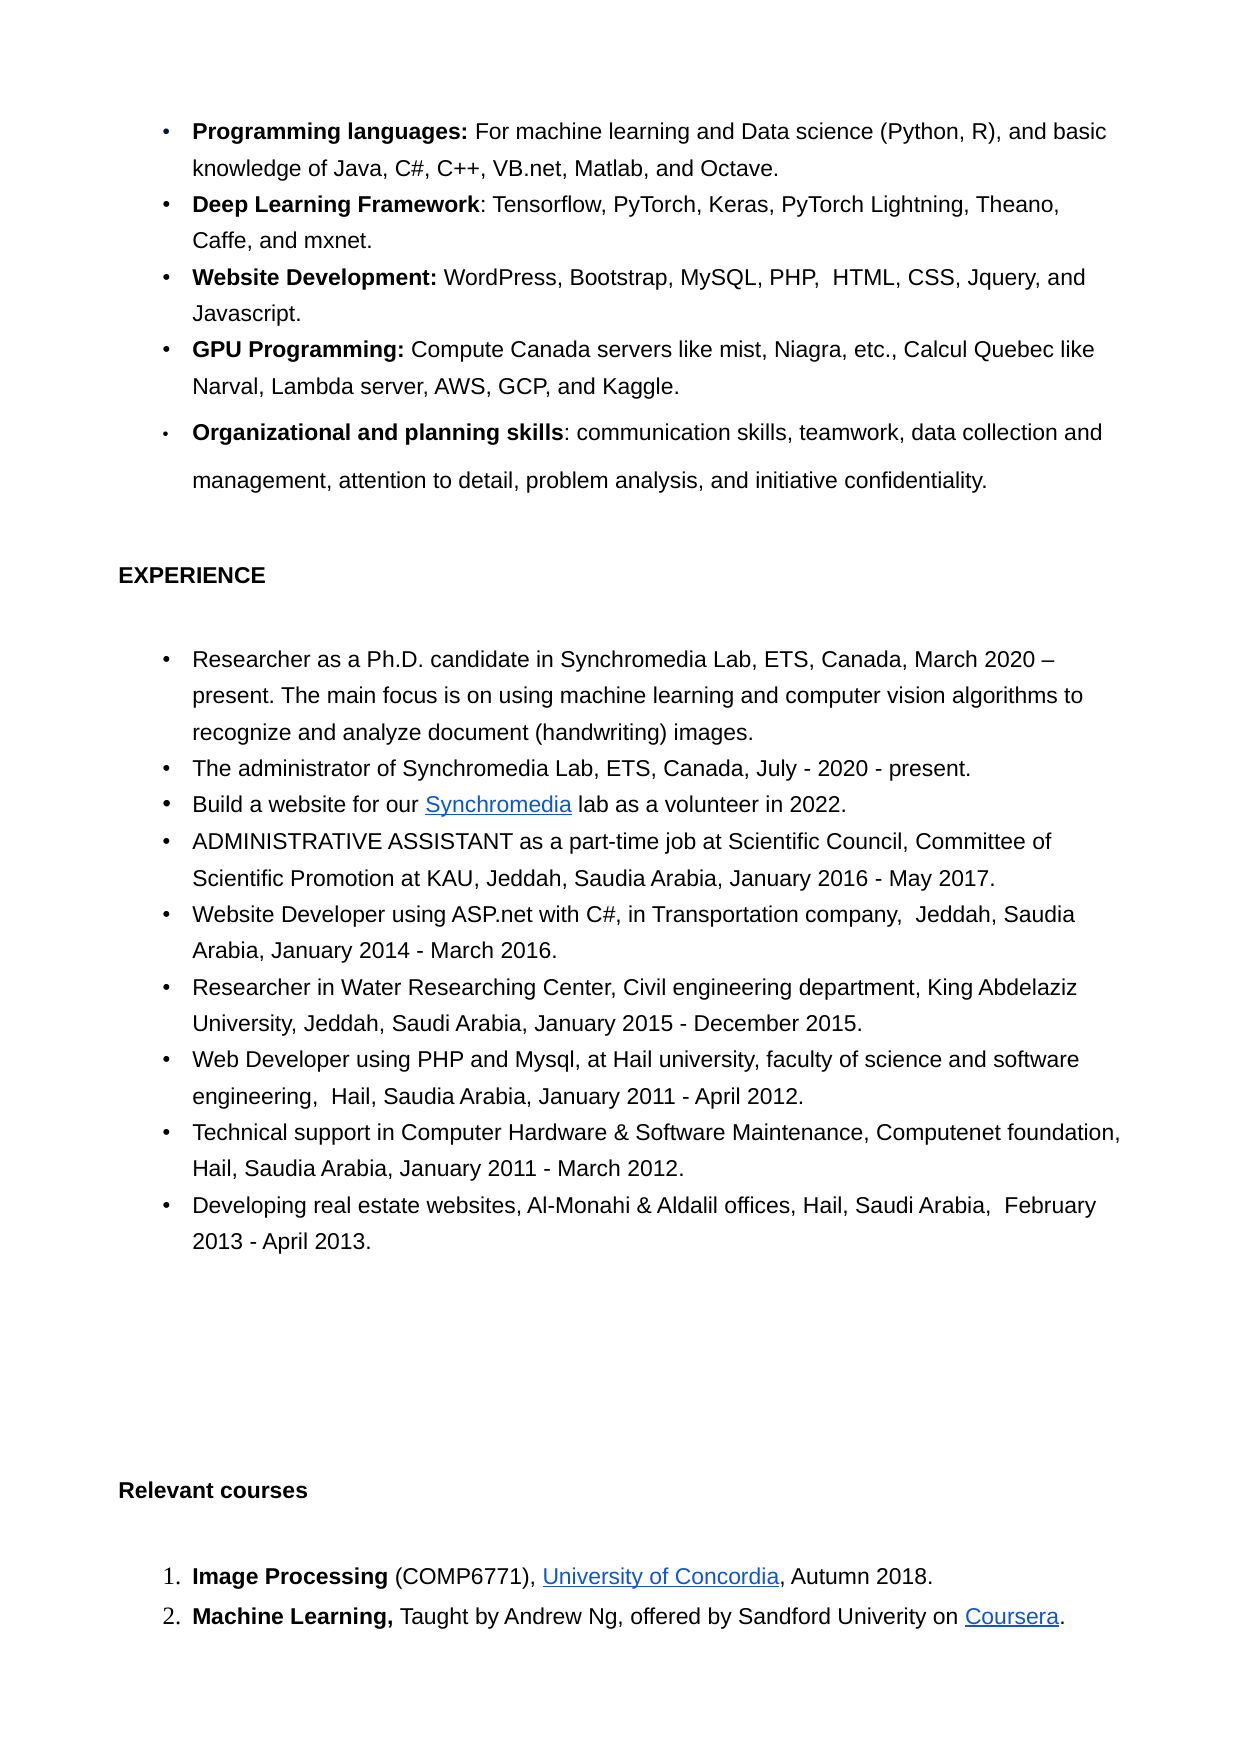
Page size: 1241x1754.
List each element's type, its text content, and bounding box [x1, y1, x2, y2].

list Researcher in Water Researching Center, Civil engineering department, King Abdelaziz University, Jeddah, Saudi Arabia, January 2015 - December 2015. [162, 974, 1122, 1036]
list Technical support in Computer Hardware & Software Maintenance, Computenet foundation, Hail, Saudia Arabia, January 2011 - March 2012. [162, 1119, 1122, 1182]
list The administrator of Synchromedia Lab, ETS, Canada, July - 2020 - present. [162, 755, 1122, 781]
list Developing real estate websites, Al-Monahi & Aldalil offices, Hail, Saudi Arabia, February 2013 - April 2013. [162, 1192, 1122, 1254]
list Researcher as a Ph.D. candidate in Synchromedia Lab, ETS, Canada, March 2020 – present. The main focus is on using machine learning and computer vision algorithms to recognize and analyze document (handwriting) images. [162, 646, 1122, 745]
list Website Developer using ASP.net with C#, in Transportation company, Jeddah, Saudia Arabia, January 2014 - March 2016. [162, 901, 1122, 964]
list Programming languages: For machine learning and Data science (Python, R), and basic knowledge of Java, C#, C++, VB.net, Matlab, and Octave. [162, 118, 1122, 181]
text EXPERIENCE [118, 562, 1122, 588]
list Image Processing (COMP6771), University of Concordia, Autumn 2018. [162, 1561, 1122, 1590]
list Deep Learning Framework: Tensorflow, PyTorch, Keras, PyTorch Lightning, Theano, Caffe, and mxnet. [162, 191, 1122, 253]
list Web Developer using PHP and Mysql, at Hail university, faculty of science and software engineering, Hail, Saudia Arabia, January 2011 - April 2012. [162, 1046, 1122, 1109]
list Organizational and planning skills: communication skills, teamwork, data collection and management, attention to detail, problem analysis, and initiative confidentiality. [162, 419, 1106, 493]
list Machine Learning, Taught by Andrew Ng, offered by Sandford Univerity on Coursera. [162, 1601, 1122, 1629]
list Build a website for our Synchromedia lab as a volunteer in 2022. [162, 791, 1122, 818]
list GPU Programming: Compute Canada servers like mist, Niagra, etc., Calcul Quebec like Narval, Lambda server, AWS, GCP, and Kaggle. [162, 336, 1122, 399]
list Website Development: WordPress, Bootstrap, MySQL, PHP, HTML, CSS, Jquery, and Javascript. [162, 263, 1122, 326]
text Relevant courses [118, 1477, 1122, 1503]
list ADMINISTRATIVE ASSISTANT as a part-time job at Scientific Council, Committee of Scientific Promotion at KAU, Jeddah, Saudia Arabia, January 2016 - May 2017. [162, 828, 1122, 891]
